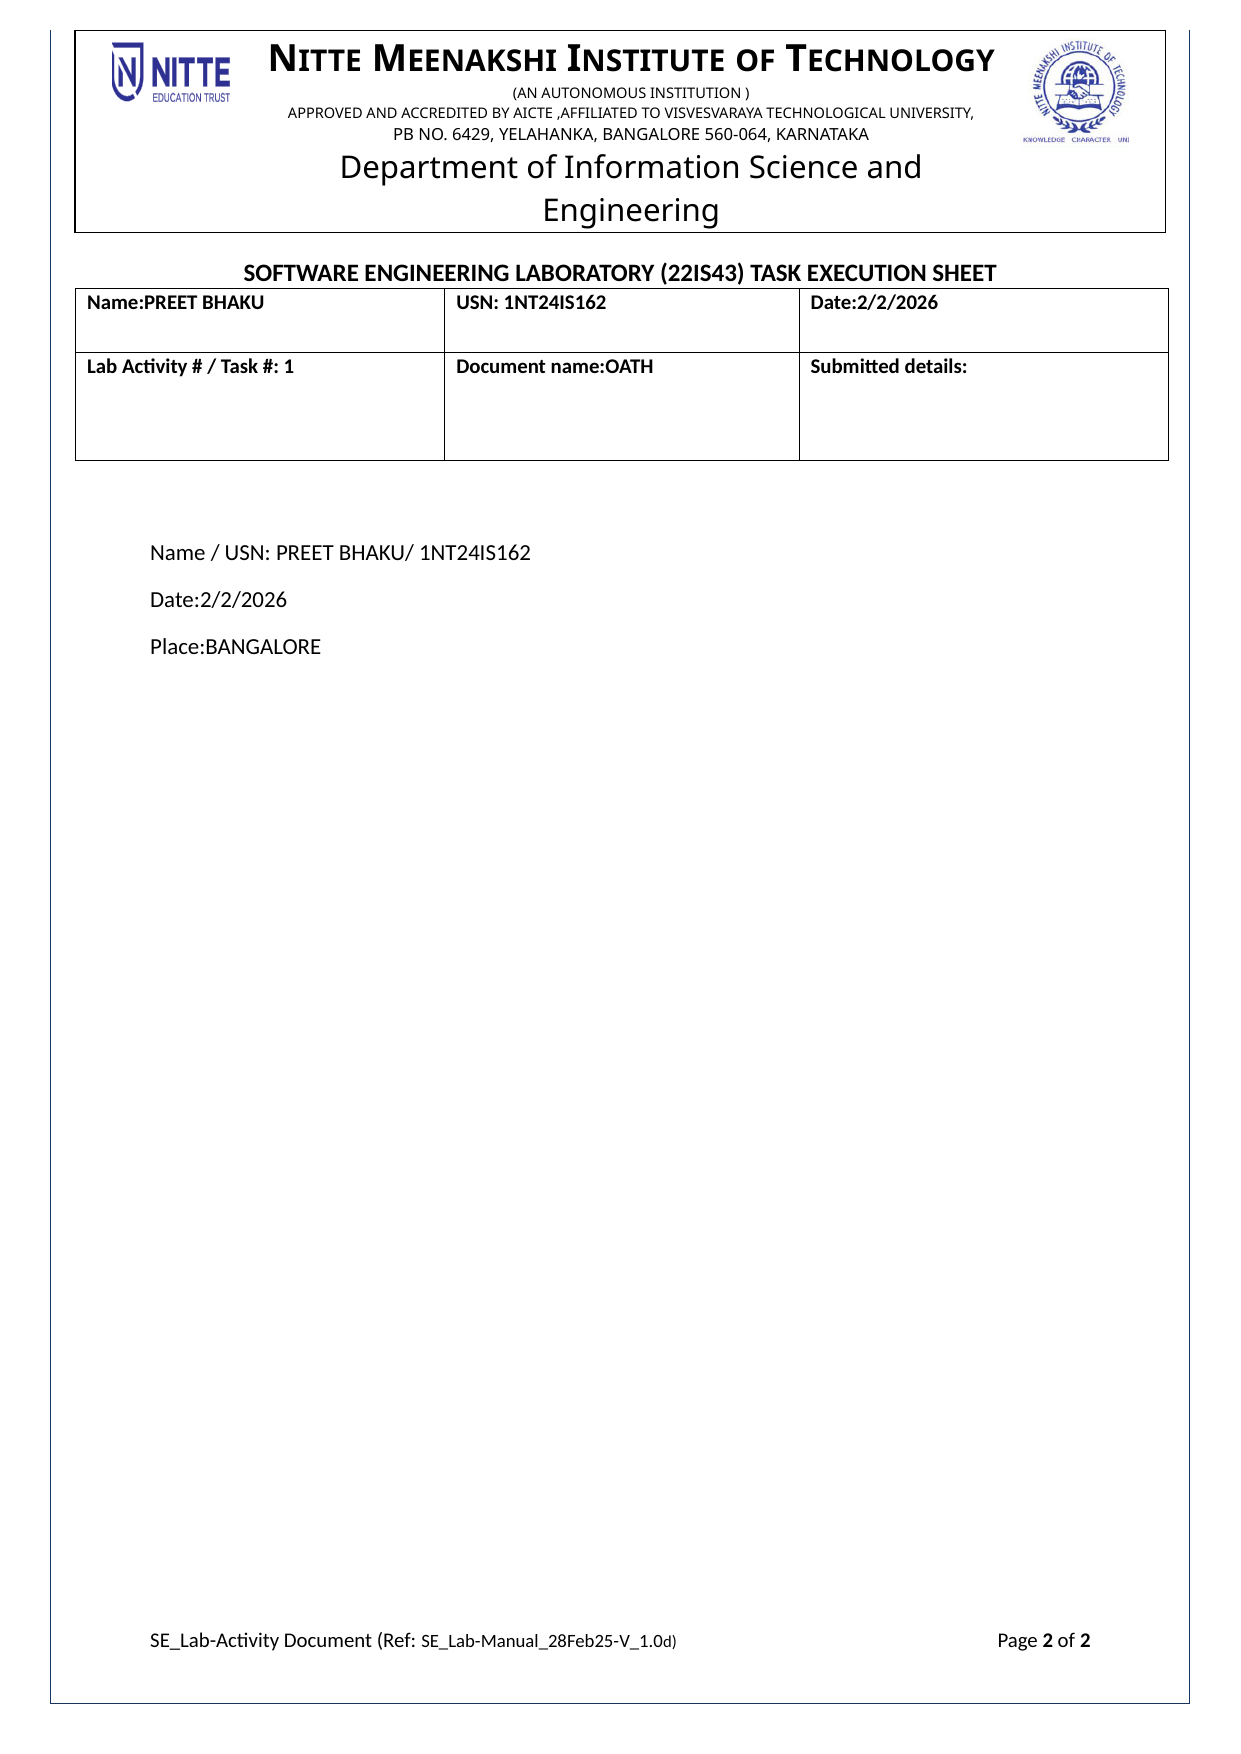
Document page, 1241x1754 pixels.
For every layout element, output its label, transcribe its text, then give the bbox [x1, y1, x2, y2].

text Date:2/2/2026 [150, 585, 1090, 613]
text Name / USN: PREET BHAKU/ 1NT24IS162 [150, 538, 1090, 566]
picture [1019, 31, 1129, 148]
picture [112, 39, 230, 103]
text Place:BANGALORE [150, 632, 1090, 660]
